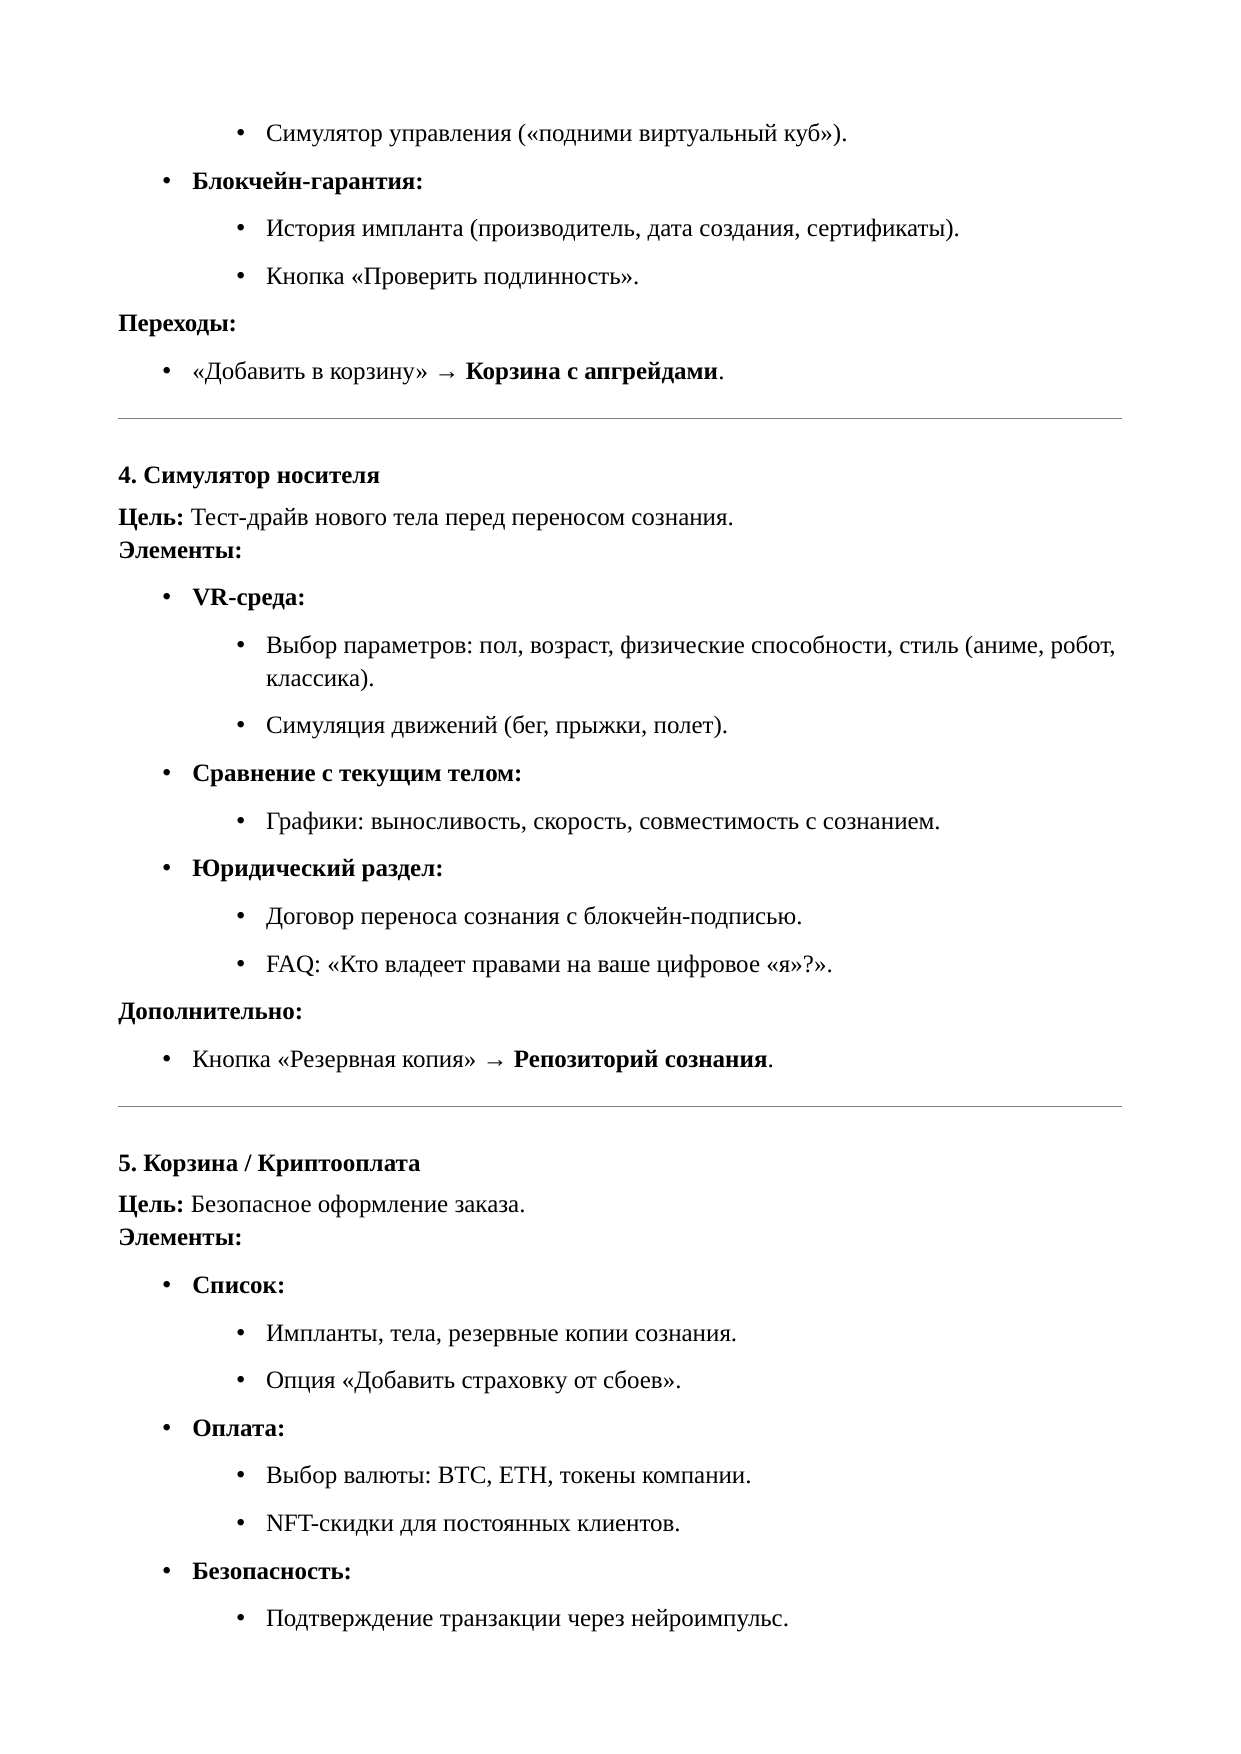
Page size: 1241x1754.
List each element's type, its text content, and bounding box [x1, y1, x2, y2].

list Кнопка «Проверить подлинность». [236, 261, 1122, 290]
list Список: [162, 1270, 1122, 1299]
list FAQ: «Кто владеет правами на ваше цифровое «я»?». [236, 949, 1122, 977]
list Блокчейн-гарантия: [162, 166, 1122, 194]
list Оплата: [162, 1413, 1122, 1442]
list Выбор валюты: BTC, ETH, токены компании. [236, 1461, 1122, 1489]
list Опция «Добавить страховку от сбоев». [236, 1365, 1122, 1394]
list Симулятор управления («подними виртуальный куб»). [236, 118, 1122, 147]
list Договор переноса сознания с блокчейн-подписью. [236, 901, 1122, 930]
list Подтверждение транзакции через нейроимпульс. [236, 1603, 1122, 1632]
list Выбор параметров: пол, возраст, физические способности, стиль (аниме, робот, классика). [236, 630, 1122, 692]
list Кнопка «Резервная копия» → Репозиторий сознания. [162, 1044, 1122, 1073]
list Импланты, тела, резервные копии сознания. [236, 1318, 1122, 1346]
text Переходы: [118, 308, 1122, 337]
list Сравнение с текущим телом: [162, 758, 1122, 787]
list NFT-скидки для постоянных клиентов. [236, 1508, 1122, 1537]
subtitle 5. Корзина / Криптооплата [118, 1148, 1122, 1177]
text Цель: Тест-драйв нового тела перед переносом сознания. Элементы: [118, 502, 1122, 563]
list Безопасность: [162, 1556, 1122, 1584]
list «Добавить в корзину» → Корзина с апгрейдами. [162, 356, 1122, 385]
text Дополнительно: [118, 996, 1122, 1025]
list VR-среда: [162, 582, 1122, 611]
text Цель: Безопасное оформление заказа. Элементы: [118, 1189, 1122, 1251]
subtitle 4. Симулятор носителя [118, 461, 1122, 489]
list История импланта (производитель, дата создания, сертификаты). [236, 213, 1122, 242]
list Графики: выносливость, скорость, совместимость с сознанием. [236, 806, 1122, 834]
list Юридический раздел: [162, 853, 1122, 882]
list Симуляция движений (бег, прыжки, полет). [236, 711, 1122, 739]
